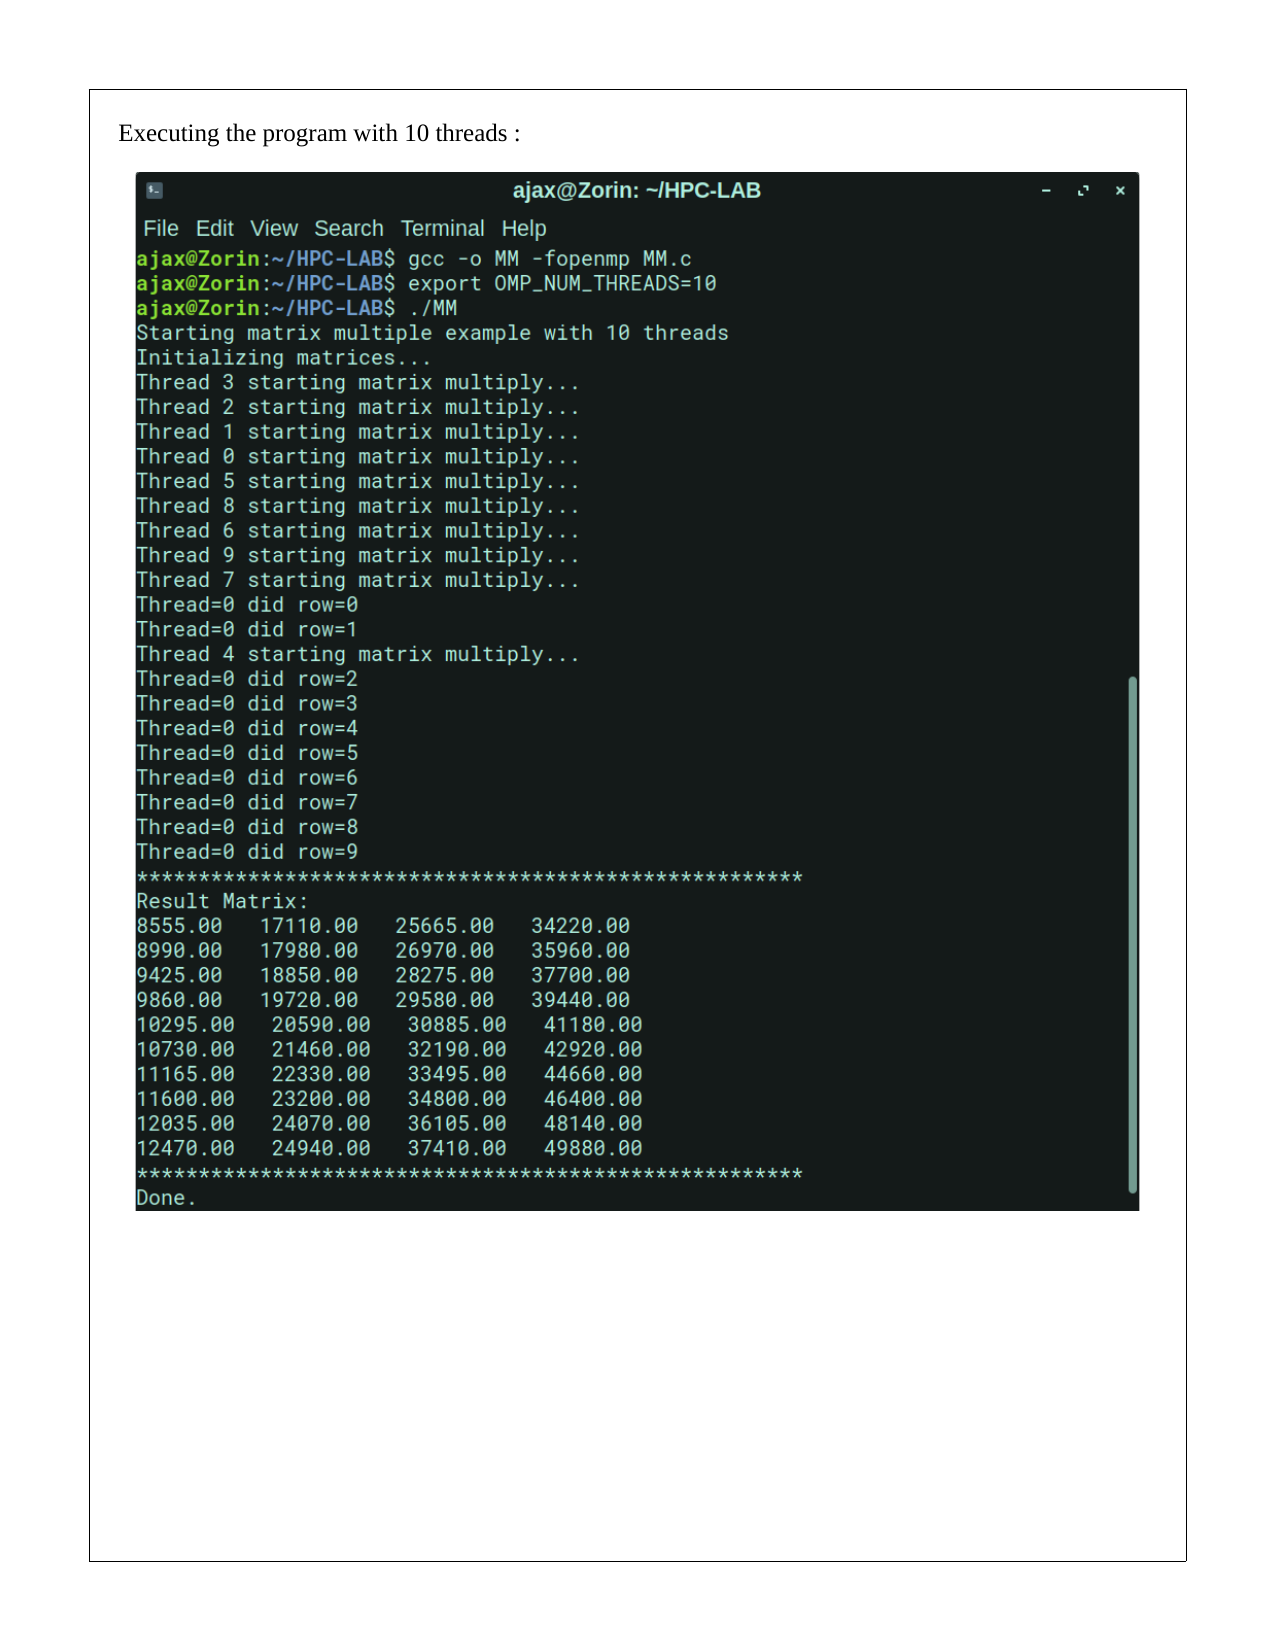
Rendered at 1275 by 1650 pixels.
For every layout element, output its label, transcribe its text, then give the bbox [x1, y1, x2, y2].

picture [135, 172, 1140, 1211]
text Executing the program with 10 threads : [118, 118, 1157, 147]
